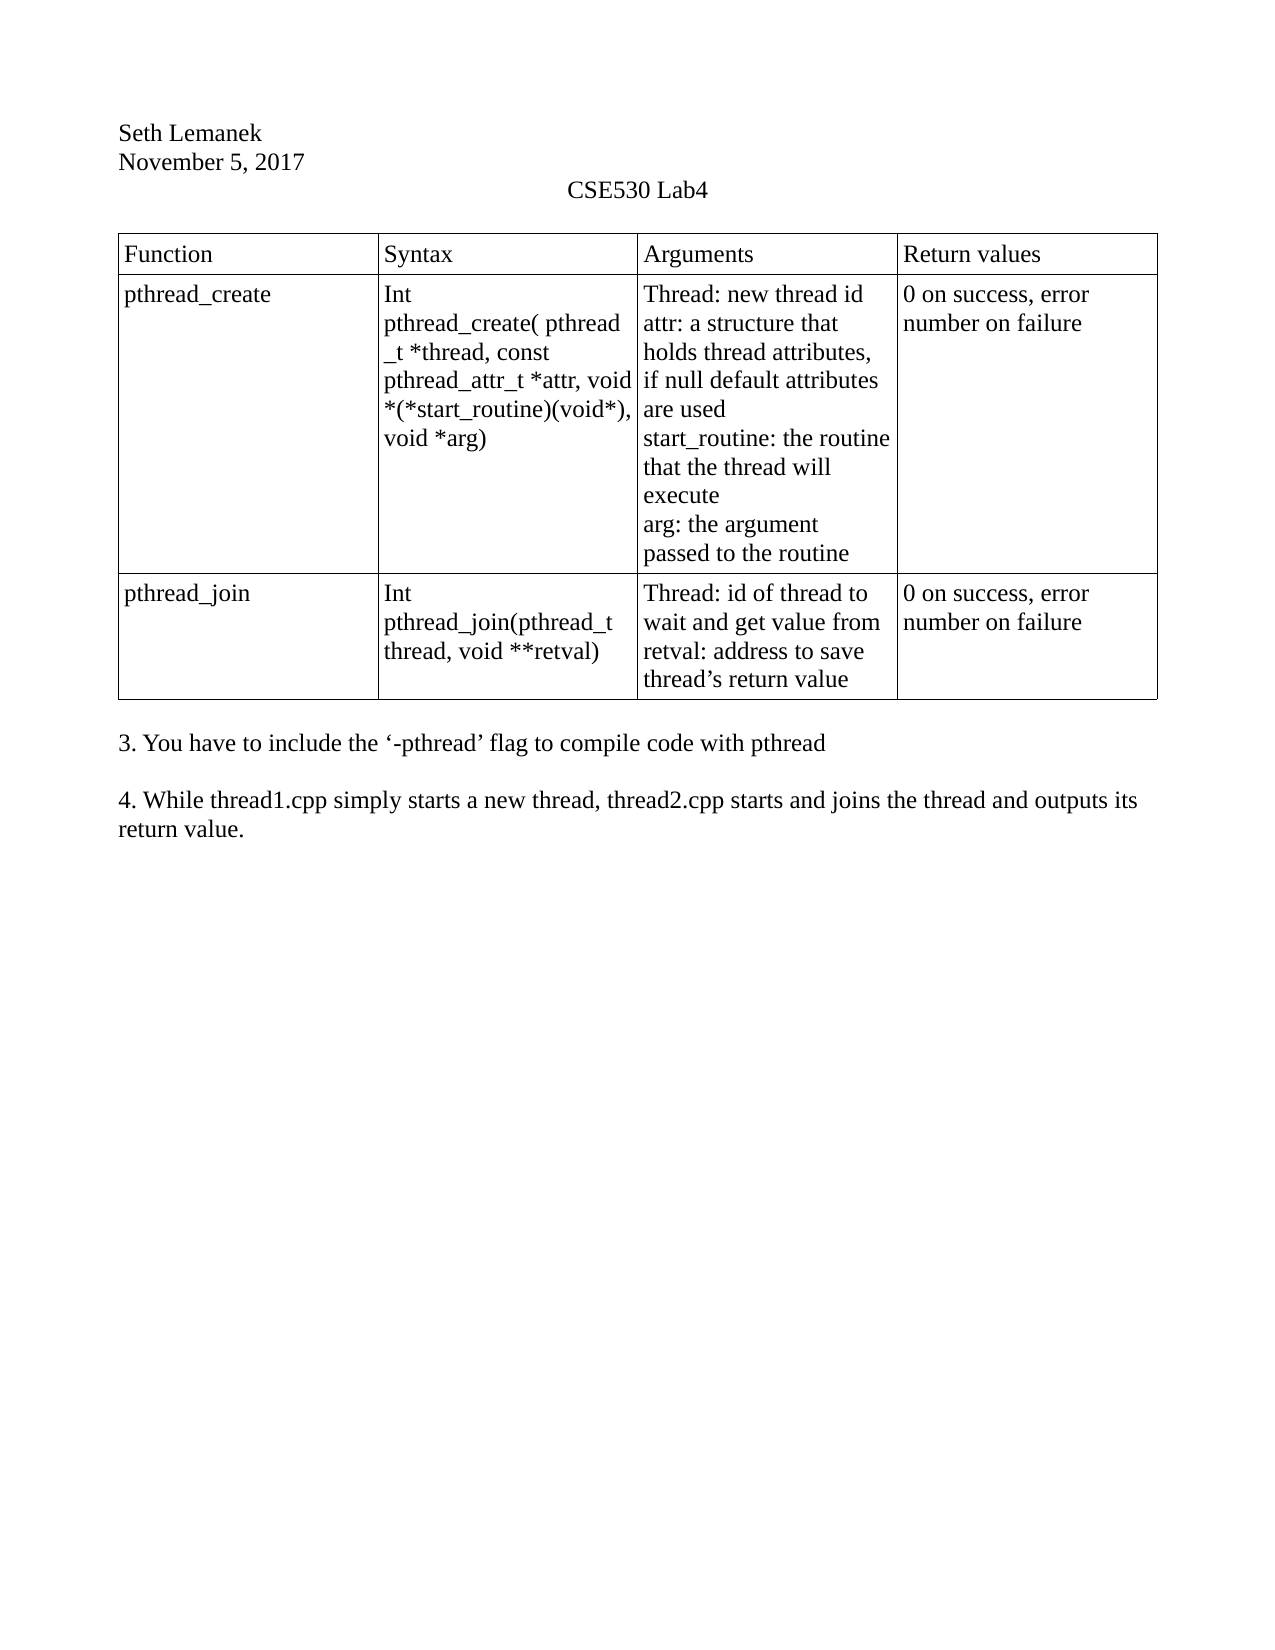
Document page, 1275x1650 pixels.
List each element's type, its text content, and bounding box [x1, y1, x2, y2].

table_cell pthread_create [119, 275, 378, 572]
table_cell 0 on success, error number on failure [898, 574, 1157, 699]
text 4. While thread1.cpp simply starts a new thread, thread2.cpp starts and joins the thread and outputs its return value. [118, 785, 1157, 843]
table_header Arguments [638, 234, 897, 273]
table_header Syntax [379, 234, 637, 273]
table_cell Int pthread_join(pthread_t thread, void **retval) [379, 574, 637, 699]
table_cell Int pthread_create( pthread_t *thread, const pthread_attr_t *attr, void *(*start_routine)(void*), void *arg) [379, 275, 637, 572]
table_header Function [119, 234, 378, 273]
table_cell Thread: new thread id attr: a structure that holds thread attributes, if null default attributes are used start_routine: the routine that the thread will execute arg: the argument passed to the routine [638, 275, 897, 572]
text 3. You have to include the ‘-pthread’ flag to compile code with pthread [118, 728, 1157, 757]
text CSE530 Lab4 [118, 176, 1157, 204]
table_cell Thread: id of thread to wait and get value from retval: address to save thread’s return value [638, 574, 897, 699]
table_cell pthread_join [119, 574, 378, 699]
table_cell 0 on success, error number on failure [898, 275, 1157, 572]
table_header Return values [898, 234, 1157, 273]
text Seth Lemanek [118, 118, 1157, 147]
text November 5, 2017 [118, 147, 1157, 176]
